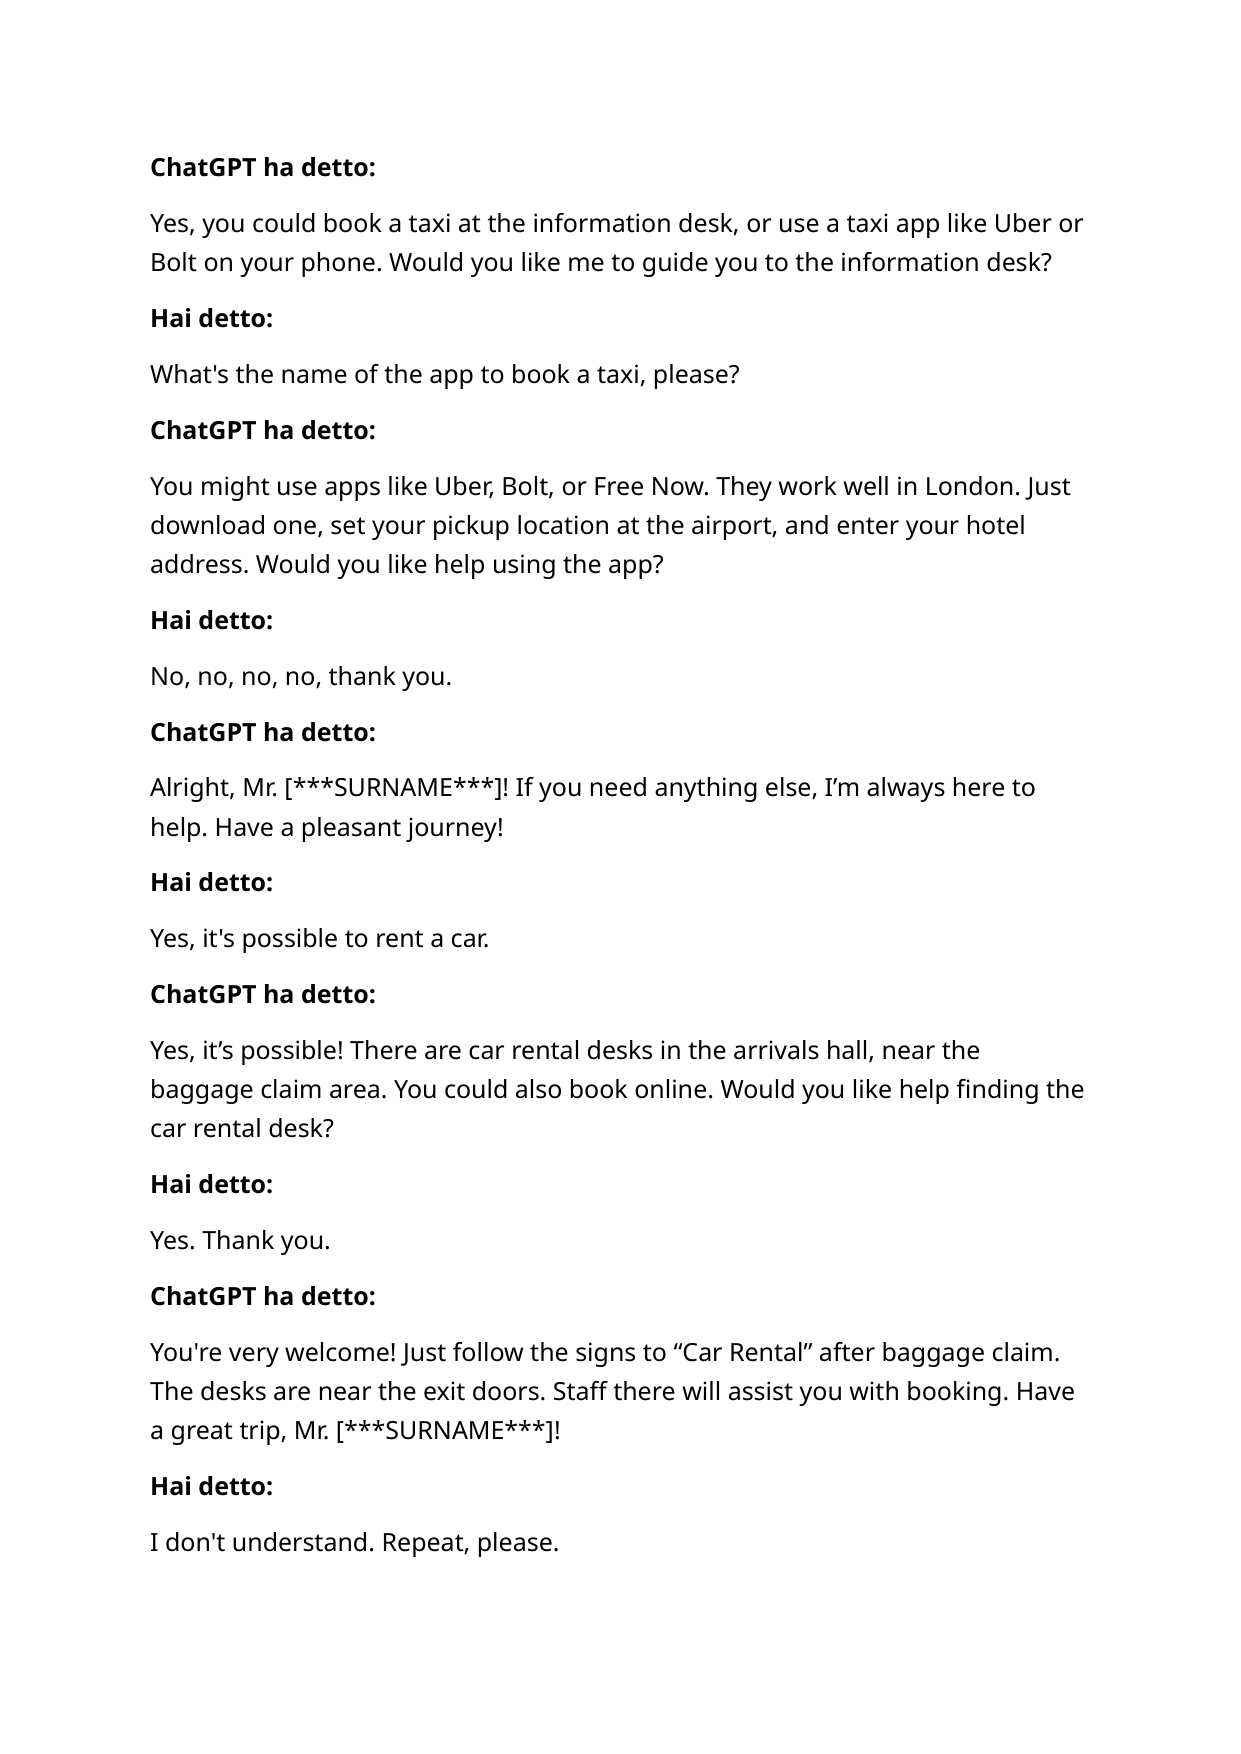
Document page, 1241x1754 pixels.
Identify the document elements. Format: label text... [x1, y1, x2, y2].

text You might use apps like Uber, Bolt, or Free Now. They work well in London. Just download one, set your pickup location at the airport, and enter your hotel address. Would you like help using the app? [150, 468, 1090, 581]
text What's the name of the app to book a taxi, please? [150, 357, 1090, 391]
text Hai detto: [150, 1468, 1090, 1502]
text Hai detto: [150, 865, 1090, 899]
text Yes. Thank you. [150, 1222, 1090, 1257]
text Hai detto: [150, 301, 1090, 335]
text Yes, you could book a taxi at the information desk, or use a taxi app like Uber or Bolt on your phone. Would you like me to guide you to the information desk? [150, 206, 1090, 279]
text Hai detto: [150, 602, 1090, 637]
text Yes, it's possible to rent a car. [150, 921, 1090, 955]
text Alright, Mr. [***SURNAME***]! If you need anything else, I’m always here to help. Have a pleasant journey! [150, 770, 1090, 843]
text ChatGPT ha detto: [150, 714, 1090, 748]
text ChatGPT ha detto: [150, 977, 1090, 1011]
text ChatGPT ha detto: [150, 412, 1090, 447]
text I don't understand. Repeat, please. [150, 1524, 1090, 1558]
text ChatGPT ha detto: [150, 1278, 1090, 1312]
text Yes, it’s possible! There are car rental desks in the arrivals hall, near the baggage claim area. You could also book online. Would you like help finding the car rental desk? [150, 1032, 1090, 1145]
text Hai detto: [150, 1167, 1090, 1201]
text ChatGPT ha detto: [150, 150, 1090, 184]
text No, no, no, no, thank you. [150, 658, 1090, 692]
text You're very welcome! Just follow the signs to “Car Rental” after baggage claim. The desks are near the exit doors. Staff there will assist you with booking. Have a great trip, Mr. [***SURNAME***]! [150, 1334, 1090, 1447]
